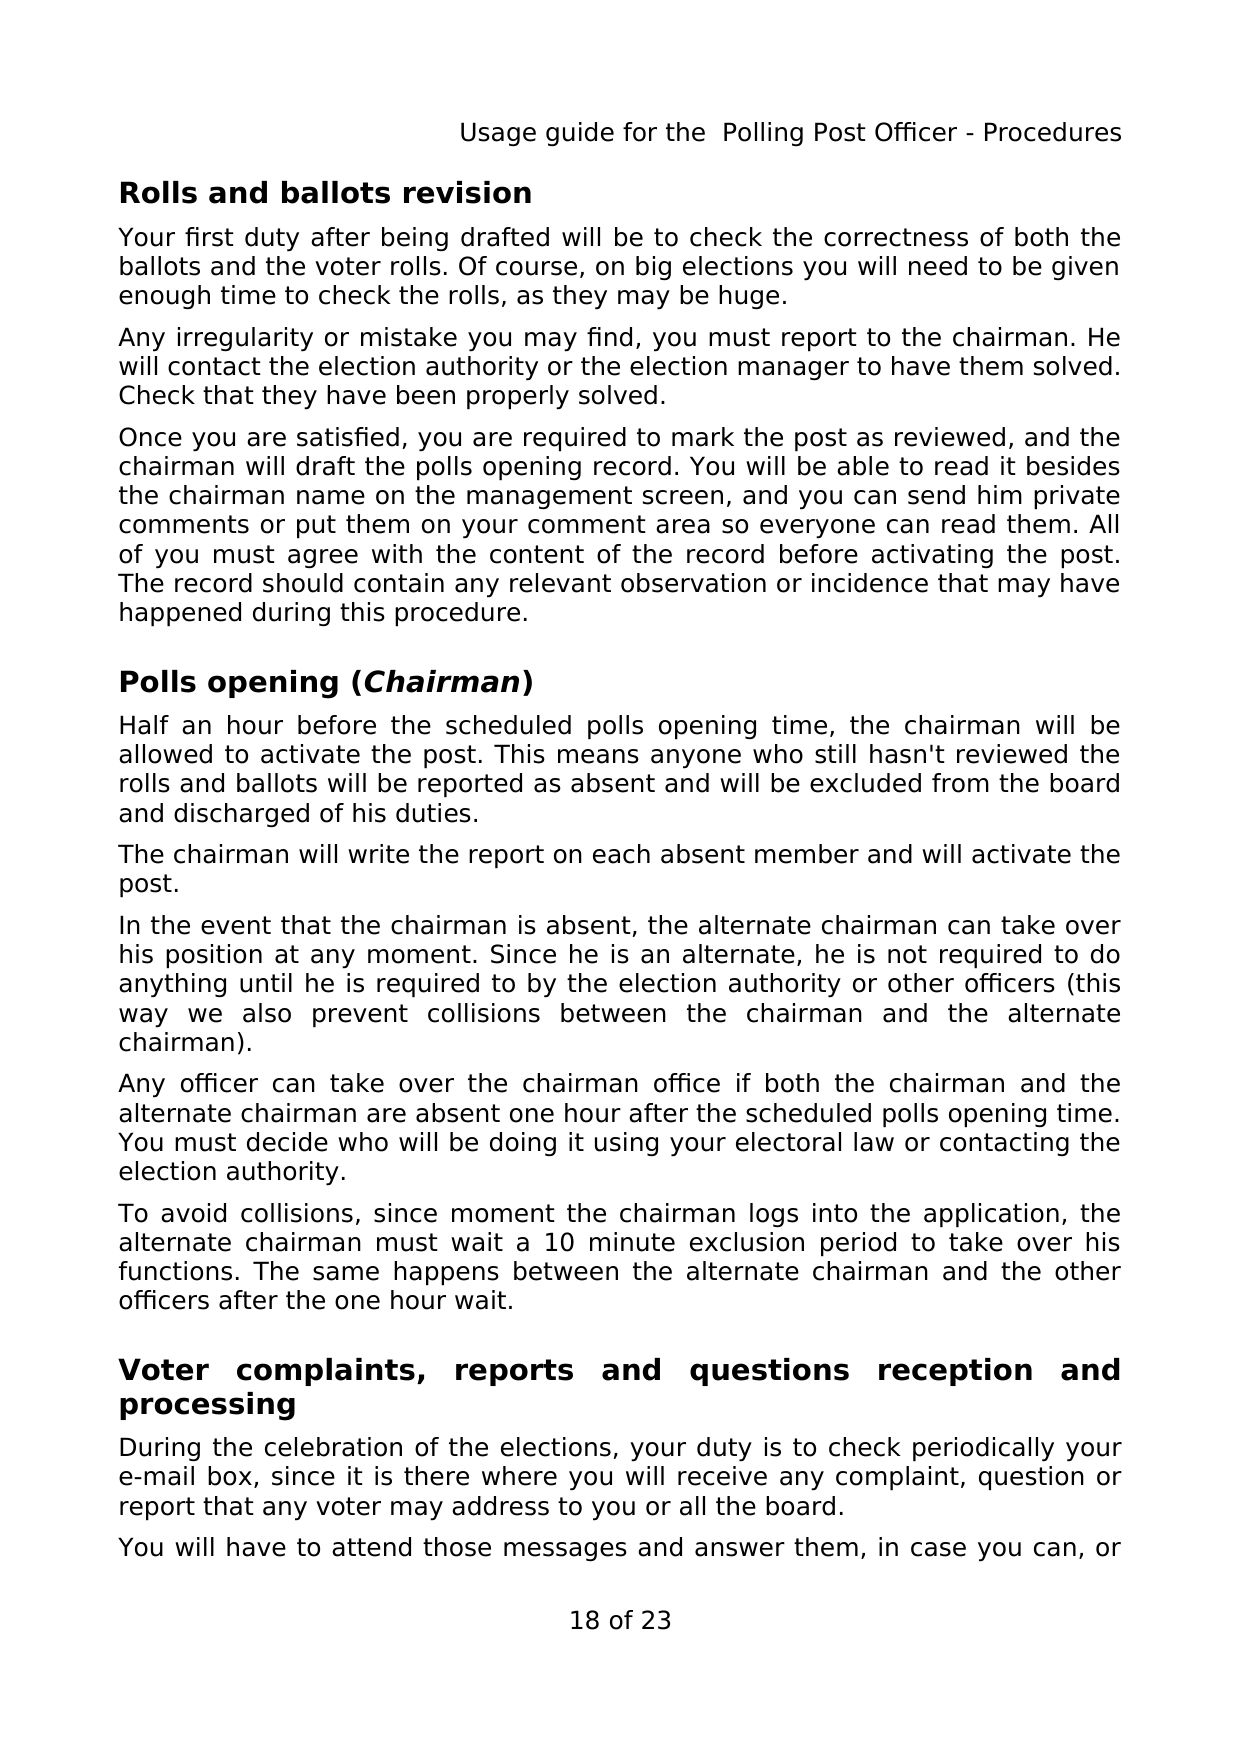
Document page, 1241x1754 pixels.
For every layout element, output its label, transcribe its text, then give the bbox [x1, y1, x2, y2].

subtitle Polls opening (Chairman) [118, 665, 1122, 699]
text Any irregularity or mistake you may find, you must report to the chairman. He will contact the election authority or the election manager to have them solved. Check that they have been properly solved. [118, 323, 1122, 411]
subtitle Rolls and ballots revision [118, 177, 1122, 211]
text During the celebration of the elections, your duty is to check periodically your e-mail box, since it is there where you will receive any complaint, question or report that any voter may address to you or all the board. [118, 1433, 1122, 1521]
text Any officer can take over the chairman office if both the chairman and the alternate chairman are absent one hour after the scheduled polls opening time. You must decide who will be doing it using your electoral law or contacting the election authority. [118, 1070, 1122, 1186]
text Half an hour before the scheduled polls opening time, the chairman will be allowed to activate the post. This means anyone who still hasn't reviewed the rolls and ballots will be reported as absent and will be excluded from the board and discharged of his duties. [118, 711, 1122, 828]
text In the event that the chairman is absent, the alternate chairman can take over his position at any moment. Since he is an alternate, he is not required to do anything until he is required to by the election authority or other officers (this way we also prevent collisions between the chairman and the alternate chairman). [118, 911, 1122, 1057]
text The chairman will write the report on each absent member and will activate the post. [118, 841, 1122, 899]
text Your first duty after being drafted will be to check the correctness of both the ballots and the voter rolls. Of course, on big elections you will need to be given enough time to check the rolls, as they may be huge. [118, 223, 1122, 311]
text You will have to attend those messages and answer them, in case you can, or [118, 1533, 1122, 1563]
text Once you are satisfied, you are required to mark the post as reviewed, and the chairman will draft the polls opening record. You will be able to read it besides the chairman name on the management screen, and you can send him private comments or put them on your comment area so everyone can read them. All of you must agree with the content of the record before activating the post. The record should contain any relevant observation or incidence that may have happened during this procedure. [118, 423, 1122, 627]
subtitle Voter complaints, reports and questions reception and processing [118, 1353, 1122, 1421]
text To avoid collisions, since moment the chairman logs into the application, the alternate chairman must wait a 10 minute exclusion period to take over his functions. The same happens between the alternate chairman and the other officers after the one hour wait. [118, 1199, 1122, 1316]
